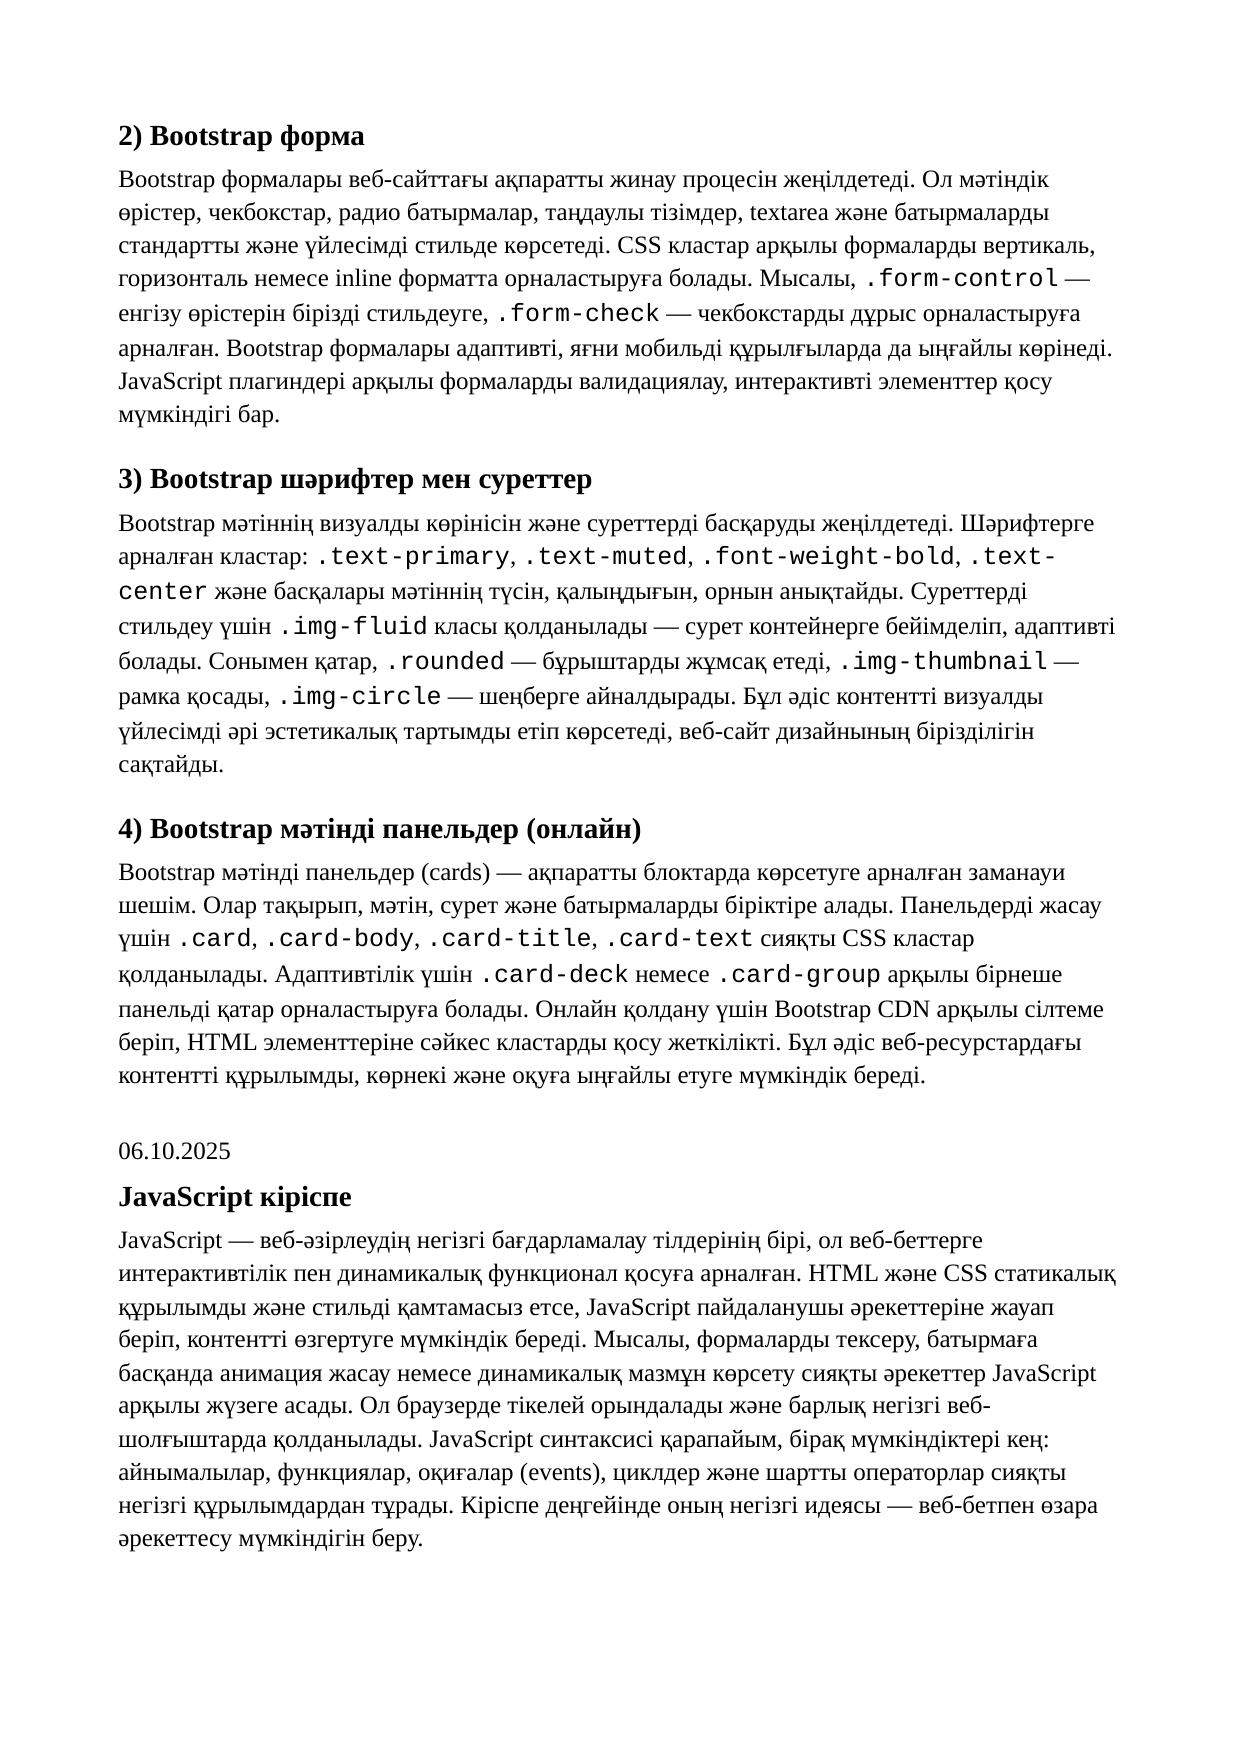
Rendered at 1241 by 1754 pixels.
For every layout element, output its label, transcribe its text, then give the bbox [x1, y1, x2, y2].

subtitle 3) Bootstrap шәрифтер мен суреттер [118, 462, 1122, 495]
text Bootstrap мәтіннің визуалды көрінісін және суреттерді басқаруды жеңілдетеді. Шәрифтерге арналған кластар: .text-primary, .text-muted, .font-weight-bold, .text-center және басқалары мәтіннің түсін, қалыңдығын, орнын анықтайды. Суреттерді стильдеу үшін .img-fluid класы қолданылады — сурет контейнерге бейімделіп, адаптивті болады. Сонымен қатар, .rounded — бұрыштарды жұмсақ етеді, .img-thumbnail — рамка қосады, .img-circle — шеңберге айналдырады. Бұл әдіс контентті визуалды үйлесімді әрі эстетикалық тартымды етіп көрсетеді, веб-сайт дизайнының бірізділігін сақтайды. [118, 508, 1122, 778]
text Bootstrap формалары веб-сайттағы ақпаратты жинау процесін жеңілдетеді. Ол мәтіндік өрістер, чекбокстар, радио батырмалар, таңдаулы тізімдер, textarea және батырмаларды стандартты және үйлесімді стильде көрсетеді. CSS кластар арқылы формаларды вертикаль, горизонталь немесе inline форматта орналастыруға болады. Мысалы, .form-control — енгізу өрістерін бірізді стильдеуге, .form-check — чекбокстарды дұрыс орналастыруға арналған. Bootstrap формалары адаптивті, яғни мобильді құрылғыларда да ыңғайлы көрінеді. JavaScript плагиндері арқылы формаларды валидациялау, интерактивті элементтер қосу мүмкіндігі бар. [118, 164, 1122, 428]
text Bootstrap мәтінді панельдер (cards) — ақпаратты блоктарда көрсетуге арналған заманауи шешім. Олар тақырып, мәтін, сурет және батырмаларды біріктіре алады. Панельдерді жасау үшін .card, .card-body, .card-title, .card-text сияқты CSS кластар қолданылады. Адаптивтілік үшін .card-deck немесе .card-group арқылы бірнеше панельді қатар орналастыруға болады. Онлайн қолдану үшін Bootstrap CDN арқылы сілтеме беріп, HTML элементтеріне сәйкес кластарды қосу жеткілікті. Бұл әдіс веб-ресурстардағы контентті құрылымды, көрнекі және оқуға ыңғайлы етуге мүмкіндік береді. [118, 857, 1122, 1088]
text 06.10.2025 [118, 1136, 1122, 1165]
subtitle JavaScript кіріспе [118, 1179, 1122, 1213]
text JavaScript — веб-әзірлеудің негізгі бағдарламалау тілдерінің бірі, ол веб-беттерге интерактивтілік пен динамикалық функционал қосуға арналған. HTML және CSS статикалық құрылымды және стильді қамтамасыз етсе, JavaScript пайдаланушы әрекеттеріне жауап беріп, контентті өзгертуге мүмкіндік береді. Мысалы, формаларды тексеру, батырмаға басқанда анимация жасау немесе динамикалық мазмұн көрсету сияқты әрекеттер JavaScript арқылы жүзеге асады. Ол браузерде тікелей орындалады және барлық негізгі веб-шолғыштарда қолданылады. JavaScript синтаксисі қарапайым, бірақ мүмкіндіктері кең: айнымалылар, функциялар, оқиғалар (events), циклдер және шартты операторлар сияқты негізгі құрылымдардан тұрады. Кіріспе деңгейінде оның негізгі идеясы — веб-бетпен өзара әрекеттесу мүмкіндігін беру. [118, 1226, 1122, 1551]
subtitle 4) Bootstrap мәтінді панельдер (онлайн) [118, 811, 1122, 845]
subtitle 2) Bootstrap форма [118, 118, 1122, 152]
